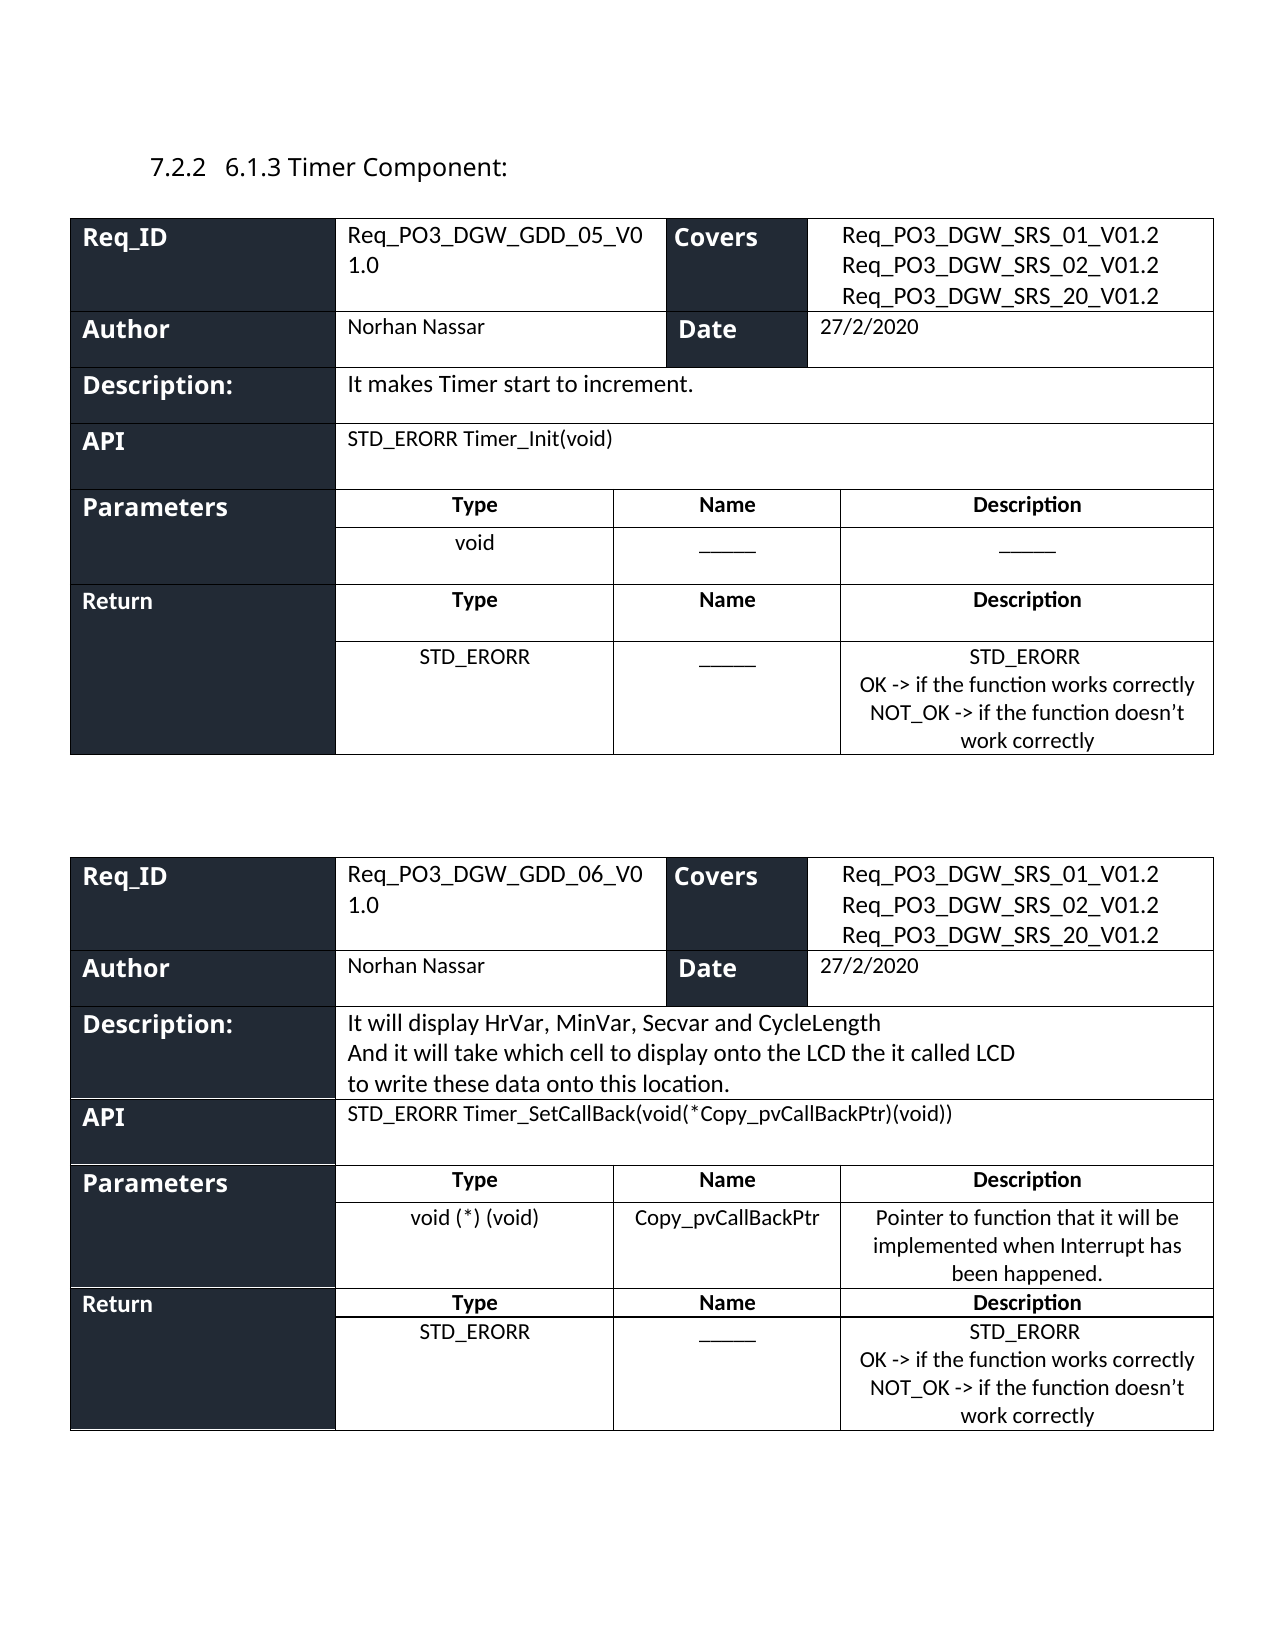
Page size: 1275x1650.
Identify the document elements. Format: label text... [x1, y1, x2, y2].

table_cell void [336, 528, 613, 584]
table_cell Date [667, 312, 807, 367]
table_cell Description [841, 585, 1213, 641]
table_cell Description [841, 1289, 1213, 1316]
table_cell _____ [614, 642, 840, 754]
subtitle 6.1.3 Timer Component: [150, 150, 1125, 184]
table_cell _____ [614, 1318, 840, 1429]
table_cell Description [841, 1166, 1213, 1202]
table_cell _____ [614, 528, 840, 584]
table_cell Parameters [71, 490, 335, 584]
table_cell Norhan Nassar [336, 951, 666, 1006]
table_cell STD_ERORR [336, 1318, 613, 1429]
table_cell _____ [841, 528, 1213, 584]
table_header [808, 858, 841, 950]
table_cell Return [71, 585, 335, 754]
table_cell Description [841, 490, 1213, 527]
table_header Req_PO3_DGW_SRS_01_V01.2 Req_PO3_DGW_SRS_02_V01.2 Req_PO3_DGW_SRS_20_V01.2 [841, 219, 1213, 311]
table_cell API [71, 424, 335, 489]
table_cell Type [336, 1289, 613, 1316]
table_cell Parameters [71, 1166, 335, 1287]
table_cell Name [614, 585, 840, 641]
table_cell Pointer to function that it will be implemented when Interrupt has been happened. [841, 1203, 1213, 1287]
table_cell It makes Timer start to increment. [336, 368, 1213, 423]
table_header Req_PO3_DGW_GDD_05_V01.0 [336, 219, 666, 311]
table_cell 27/2/2020 [808, 951, 1213, 1006]
table_cell Date [667, 951, 807, 1006]
table_cell STD_ERORR OK -> if the function works correctly NOT_OK -> if the function doesn’t work correctly [841, 642, 1213, 754]
table_cell void (*) (void) [336, 1203, 613, 1287]
table_header Req_ID [71, 858, 335, 950]
table_cell Type [336, 1166, 613, 1202]
table_header [808, 219, 841, 311]
table_cell Type [336, 585, 613, 641]
table_cell It will display HrVar, MinVar, Secvar and CycleLength And it will take which cell to display onto the LCD the it called LCD to write these data onto this location. [336, 1007, 1213, 1098]
table_cell Return [71, 1289, 335, 1429]
table_cell Copy_pvCallBackPtr [614, 1203, 840, 1287]
table_cell Author [71, 951, 335, 1006]
table_cell Description: [71, 368, 335, 423]
table_cell STD_ERORR Timer_SetCallBack(void(*Copy_pvCallBackPtr)(void)) [336, 1100, 1213, 1164]
table_cell Name [614, 490, 840, 527]
table_header Covers [667, 858, 807, 950]
table_cell STD_ERORR [336, 642, 613, 754]
table_cell Type [336, 490, 613, 527]
table_cell STD_ERORR OK -> if the function works correctly NOT_OK -> if the function doesn’t work correctly [841, 1318, 1213, 1429]
table_cell Name [614, 1289, 840, 1316]
table_header Req_PO3_DGW_GDD_06_V01.0 [336, 858, 666, 950]
table_cell STD_ERORR Timer_Init(void) [336, 424, 1213, 489]
table_header Req_ID [71, 219, 335, 311]
table_cell Norhan Nassar [336, 312, 666, 367]
table_cell Description: [71, 1007, 335, 1098]
table_header Req_PO3_DGW_SRS_01_V01.2 Req_PO3_DGW_SRS_02_V01.2 Req_PO3_DGW_SRS_20_V01.2 [841, 858, 1213, 950]
table_header Covers [667, 219, 807, 311]
table_cell Name [614, 1166, 840, 1202]
table_cell Author [71, 312, 335, 367]
table_cell 27/2/2020 [808, 312, 1213, 367]
table_cell API [71, 1100, 335, 1164]
